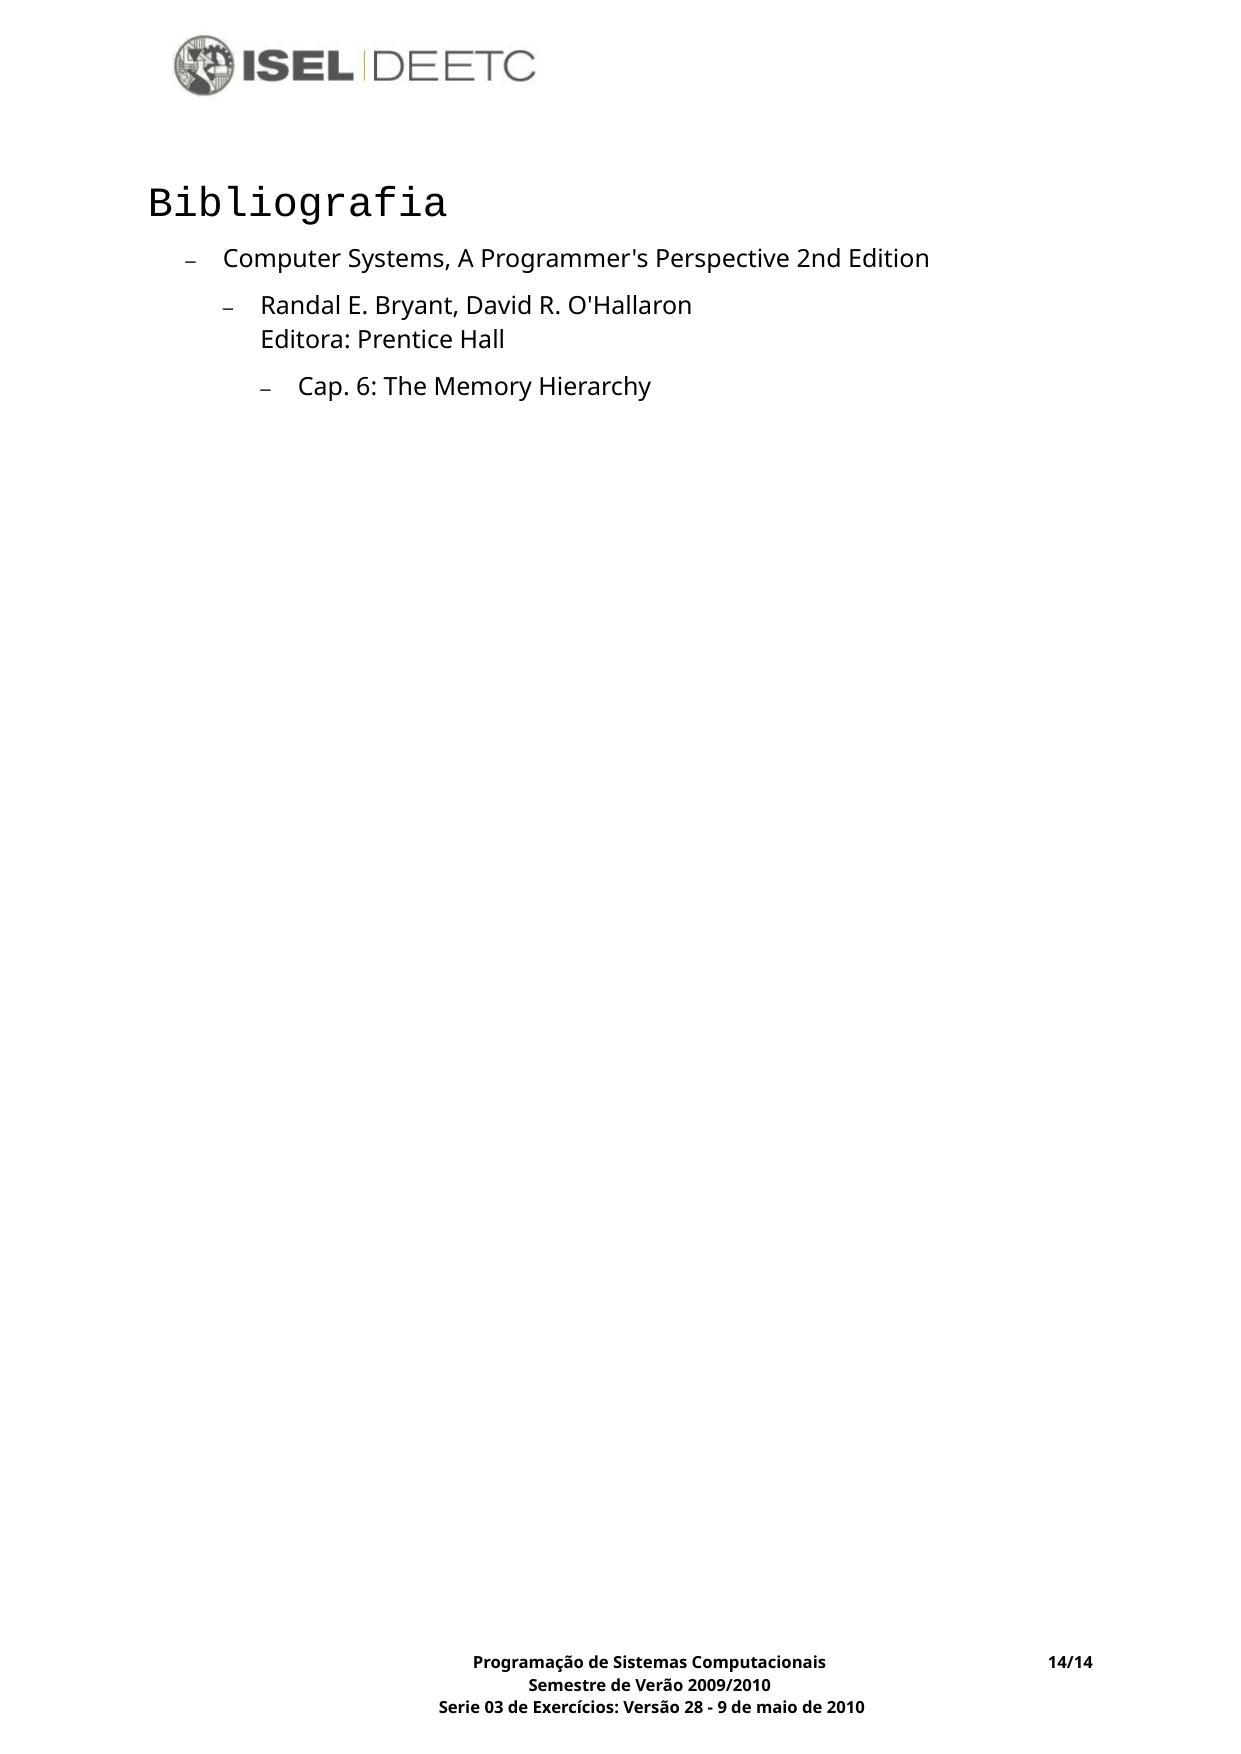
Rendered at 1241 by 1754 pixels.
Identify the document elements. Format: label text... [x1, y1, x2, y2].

picture [164, 20, 566, 121]
list Randal E. Bryant, David R. O'Hallaron Editora: Prentice Hall [223, 287, 1093, 356]
list Cap. 6: The Memory Hierarchy [260, 368, 1093, 402]
subtitle Bibliografia [148, 181, 1093, 228]
list Computer Systems, A Programmer's Perspective 2nd Edition [185, 241, 1093, 275]
